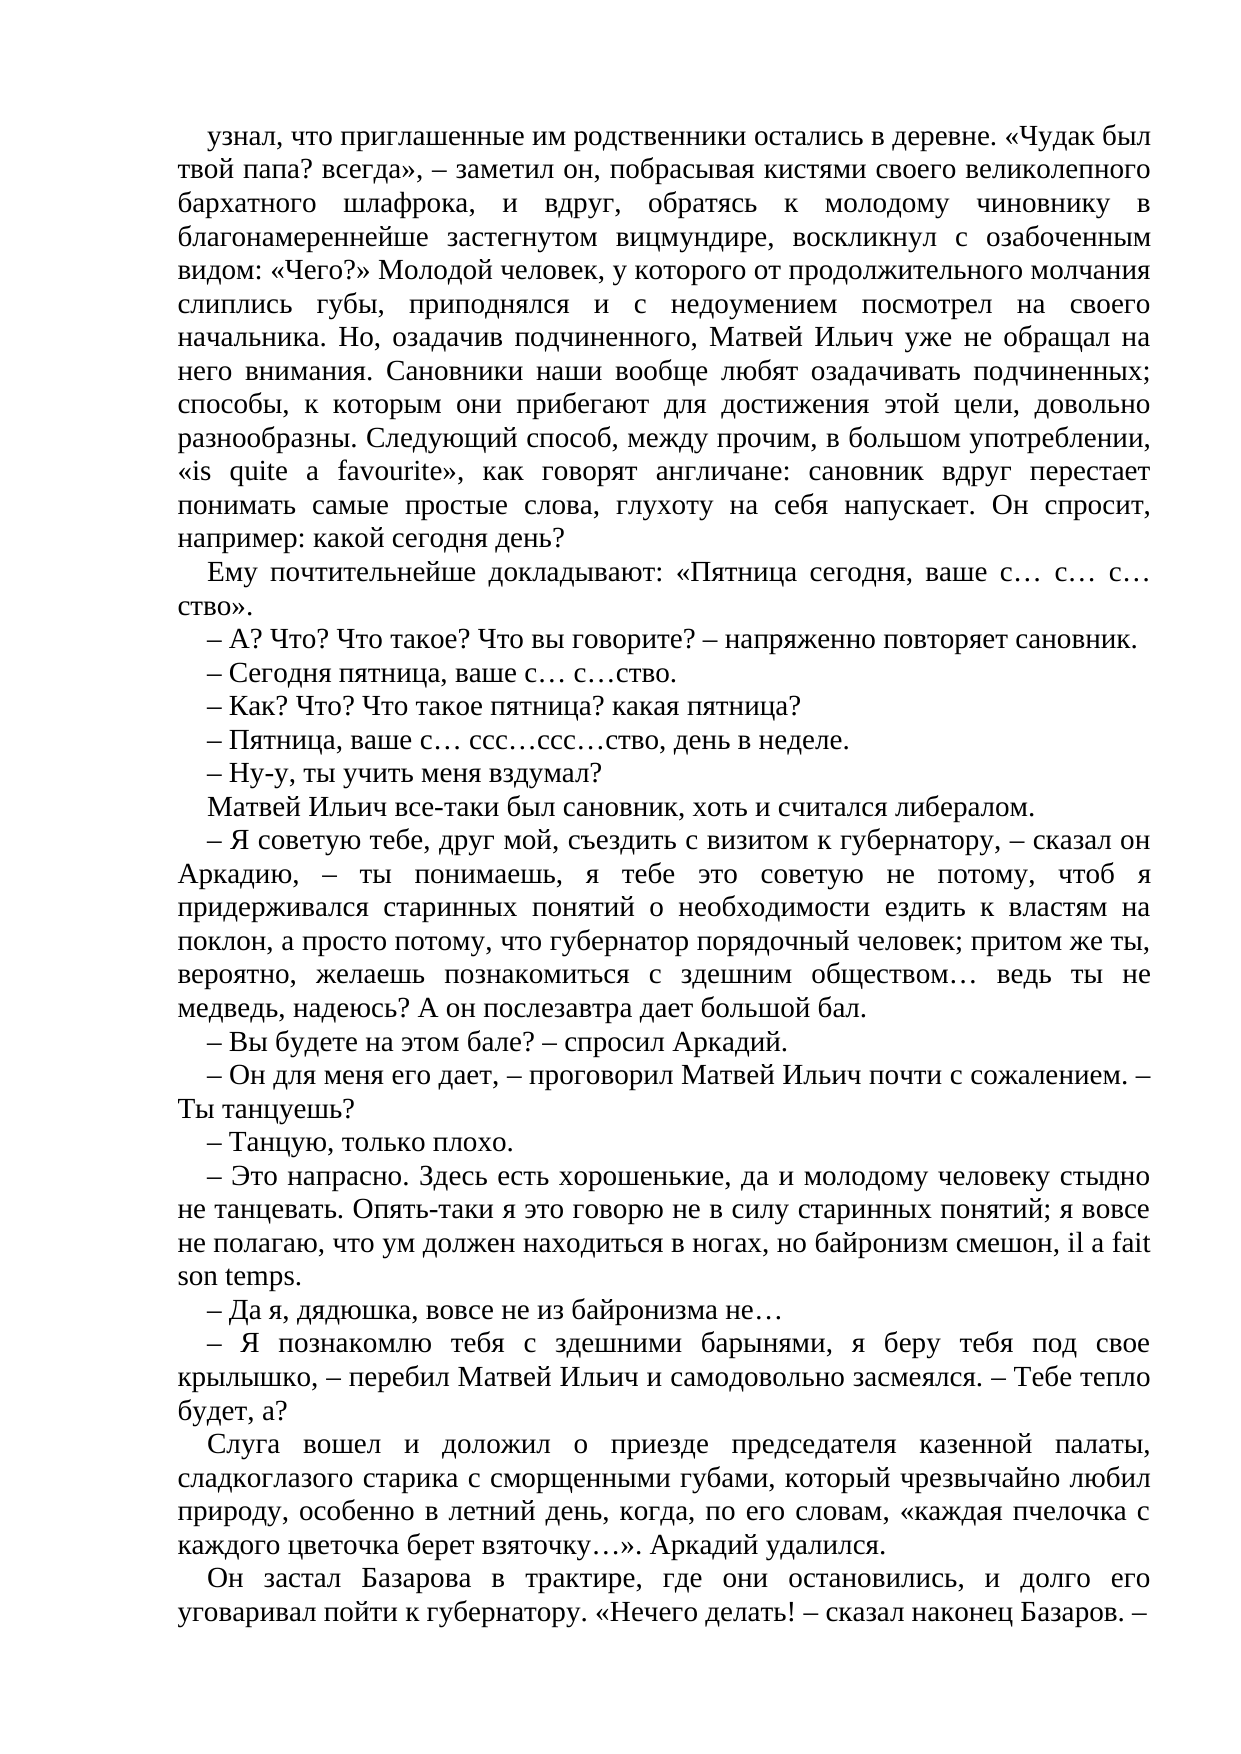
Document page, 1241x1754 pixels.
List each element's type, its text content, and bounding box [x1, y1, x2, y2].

text – Ну-у, ты учить меня вздумал? [177, 755, 1152, 789]
text Ему почтительнейше докладывают: «Пятница сегодня, ваше с… с… с…ство». [177, 554, 1152, 621]
text – Танцую, только плохо. [177, 1124, 1152, 1158]
text – Это напрасно. Здесь есть хорошенькие, да и молодому человеку стыдно не танцевать. Опять-таки я это говорю не в силу старинных понятий; я вовсе не полагаю, что ум должен находиться в ногах, но байронизм смешон, il a fait son temps. [177, 1158, 1152, 1292]
text – Он для меня его дает, – проговорил Матвей Ильич почти с сожалением. – Ты танцуешь? [177, 1057, 1152, 1124]
text Слуга вошел и доложил о приезде председателя казенной палаты, сладкоглазого старика с сморщенными губами, который чрезвычайно любил природу, особенно в летний день, когда, по его словам, «каждая пчелочка с каждого цветочка берет взяточку…». Аркадий удалился. [177, 1426, 1152, 1560]
text – Как? Что? Что такое пятница? какая пятница? [177, 688, 1152, 722]
text – Пятница, ваше с… ccc…ccc…ство, день в неделе. [177, 722, 1152, 755]
text – Сегодня пятница, ваше с… с…ство. [177, 655, 1152, 688]
text – Да я, дядюшка, вовсе не из байронизма не… [177, 1292, 1152, 1326]
text – Я советую тебе, друг мой, съездить с визитом к губернатору, – сказал он Аркадию, – ты понимаешь, я тебе это советую не потому, чтоб я придерживался старинных понятий о необходимости ездить к властям на поклон, а просто потому, что губернатор порядочный человек; притом же ты, вероятно, желаешь познакомиться с здешним обществом… ведь ты не медведь, надеюсь? А он послезавтра дает большой бал. [177, 822, 1152, 1024]
text узнал, что приглашенные им родственники остались в деревне. «Чудак был твой папа? всегда», – заметил он, побрасывая кистями своего великолепного бархатного шлафрока, и вдруг, обратясь к молодому чиновнику в благонамереннейше застегнутом вицмундире, воскликнул с озабоченным видом: «Чего?» Молодой человек, у которого от продолжительного молчания слиплись губы, приподнялся и с недоумением посмотрел на своего начальника. Но, озадачив подчиненного, Матвей Ильич уже не обращал на него внимания. Сановники наши вообще любят озадачивать подчиненных; способы, к которым они прибегают для достижения этой цели, довольно разнообразны. Следующий способ, между прочим, в большом употреблении, «is quite a favourite», как говорят англичане: сановник вдруг перестает понимать самые простые слова, глухоту на себя напускает. Он спросит, например: какой сегодня день? [177, 118, 1152, 554]
text Матвей Ильич все-таки был сановник, хоть и считался либералом. [177, 789, 1152, 822]
text Он застал Базарова в трактире, где они остановились, и долго его уговаривал пойти к губернатору. «Нечего делать! – сказал наконец Базаров. – [177, 1560, 1152, 1627]
text – Вы будете на этом бале? – спросил Аркадий. [177, 1024, 1152, 1057]
text – А? Что? Что такое? Что вы говорите? – напряженно повторяет сановник. [177, 621, 1152, 655]
text – Я познакомлю тебя с здешними барынями, я беру тебя под свое крылышко, – перебил Матвей Ильич и самодовольно засмеялся. – Тебе тепло будет, а? [177, 1326, 1152, 1426]
